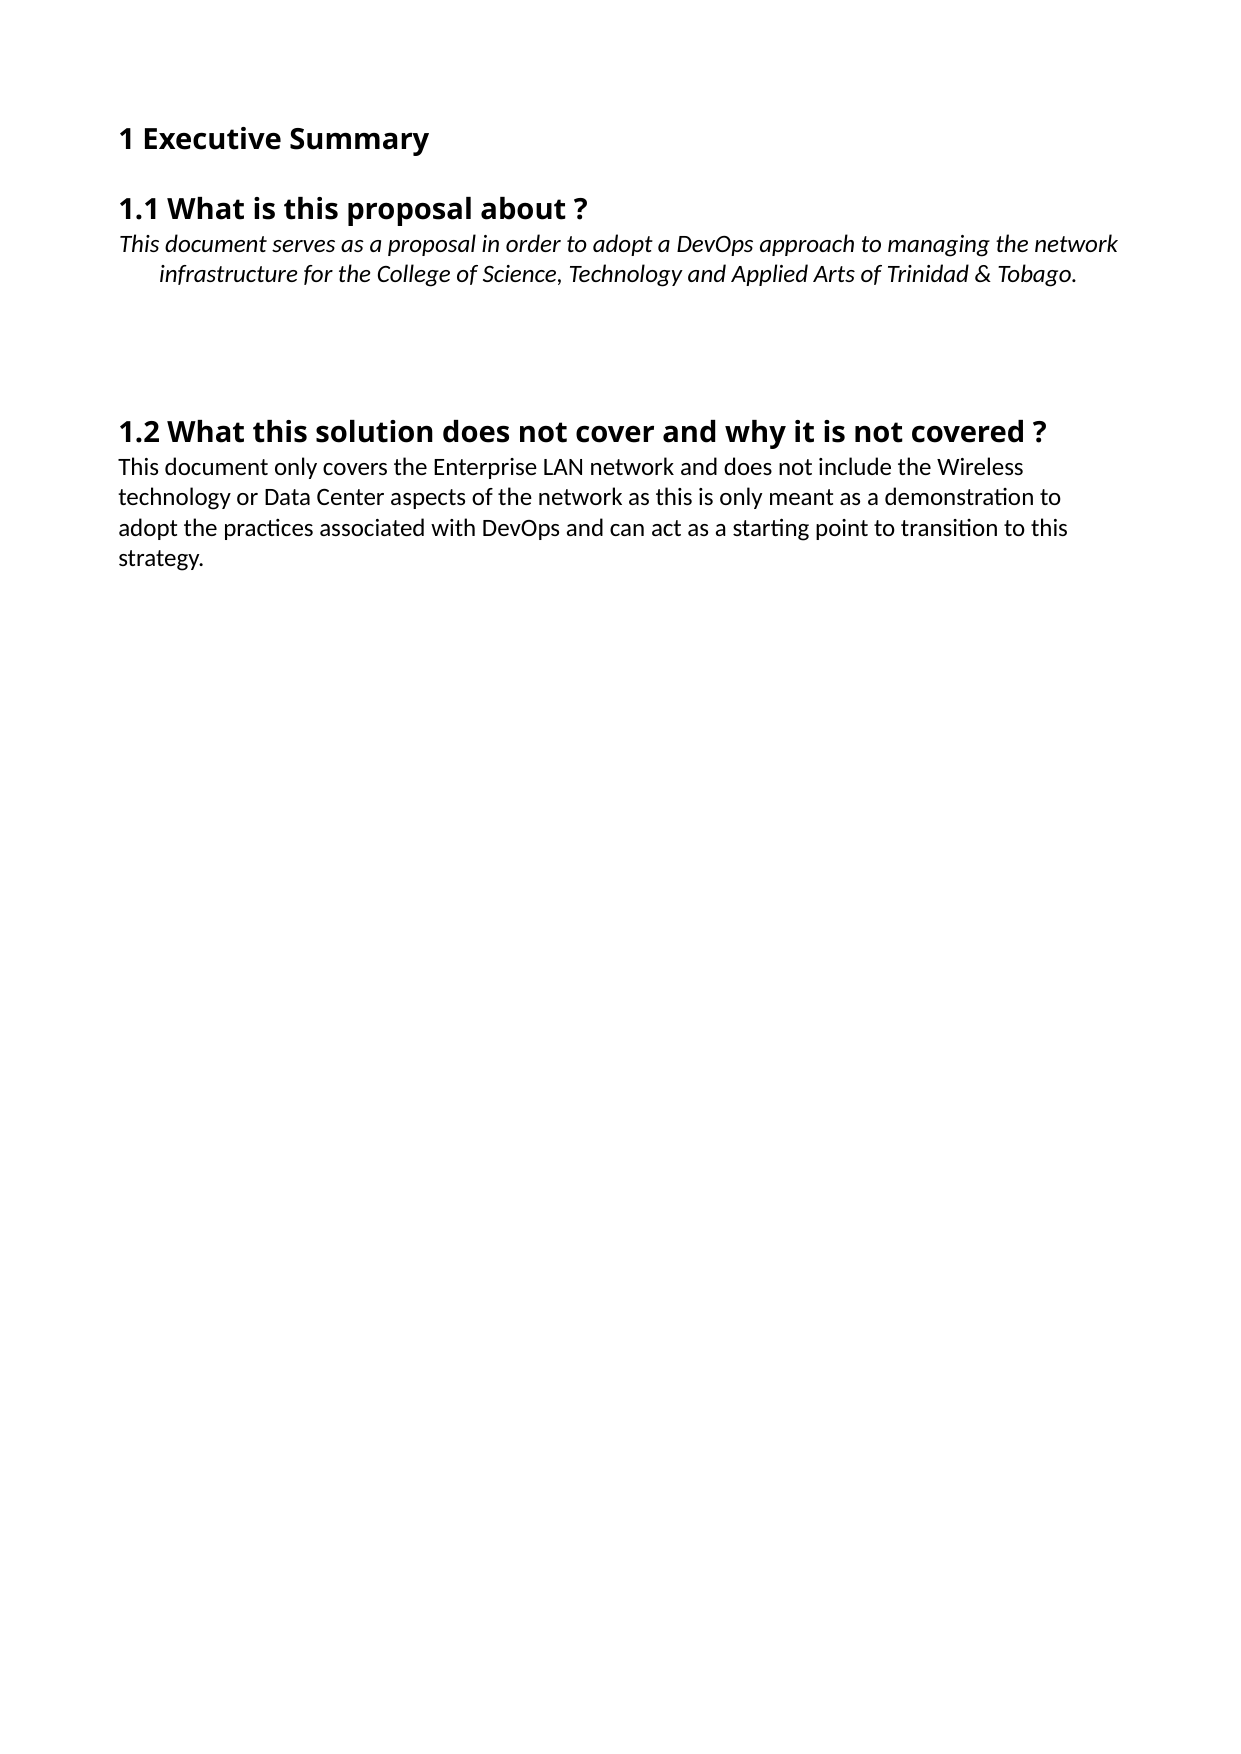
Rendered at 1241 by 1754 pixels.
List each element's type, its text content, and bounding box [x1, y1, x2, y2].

text This document serves as a proposal in order to adopt a DevOps approach to managing the network infrastructure for the College of Science, Technology and Applied Arts of Trinidad & Tobago. [118, 228, 1122, 289]
text This document only covers the Enterprise LAN network and does not include the Wireless technology or Data Center aspects of the network as this is only meant as a demonstration to adopt the practices associated with DevOps and can act as a starting point to transition to this strategy. [118, 451, 1122, 573]
text 1 Executive Summary [118, 118, 1122, 158]
text 1.1 What is this proposal about ? [118, 188, 1122, 228]
text 1.2 What this solution does not cover and why it is not covered ? [118, 411, 1122, 451]
